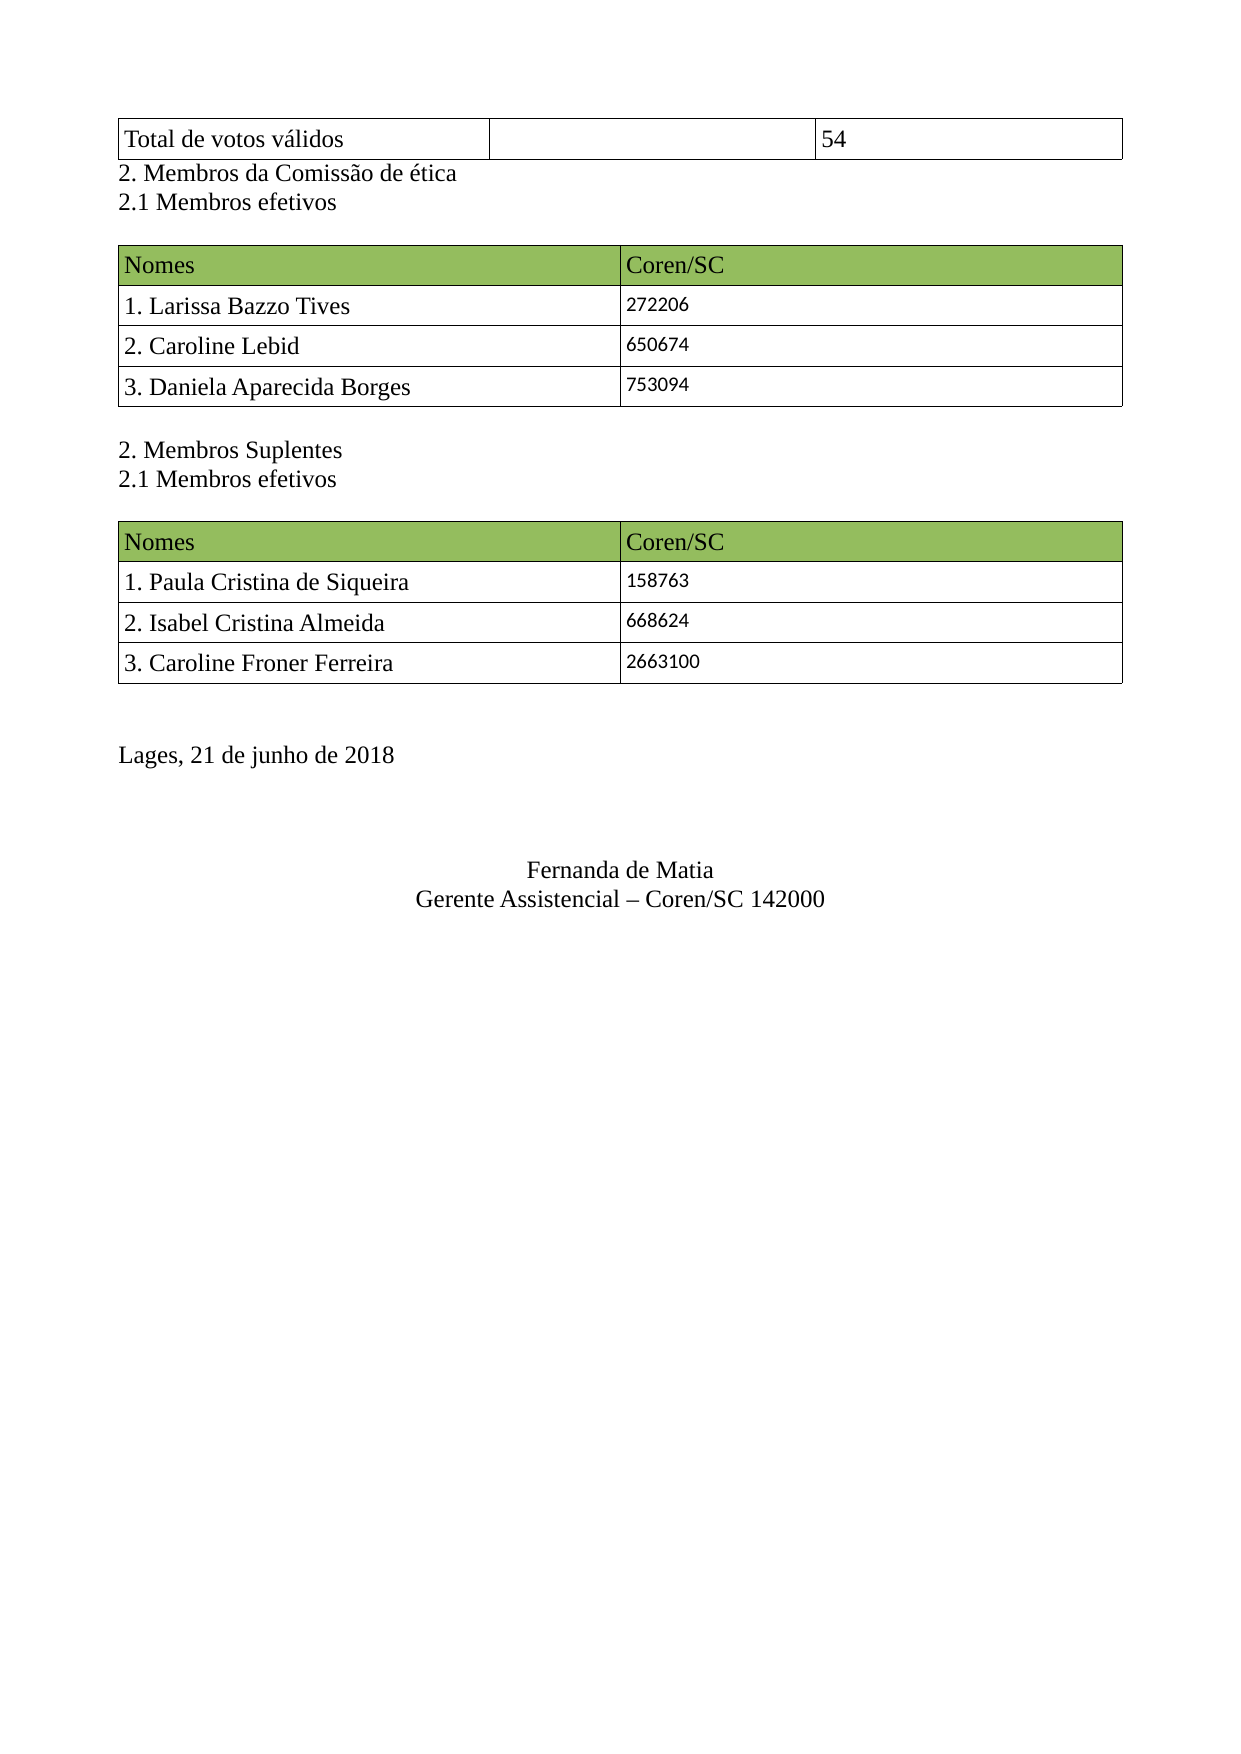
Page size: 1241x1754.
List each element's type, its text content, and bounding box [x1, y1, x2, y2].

table_cell [490, 119, 815, 158]
table_cell 272206 [621, 286, 1122, 325]
text Gerente Assistencial – Coren/SC 142000 [118, 884, 1122, 912]
table_cell 1. Larissa Bazzo Tives [119, 286, 620, 325]
text Fernanda de Matia [118, 855, 1122, 884]
table_cell 3. Caroline Froner Ferreira [119, 643, 620, 682]
text 2. Membros da Comissão de ética [118, 160, 1122, 187]
text 2.1 Membros efetivos [118, 464, 1122, 492]
text 2.1 Membros efetivos [118, 187, 1122, 216]
table_header Nomes [119, 246, 620, 285]
text Lages, 21 de junho de 2018 [118, 740, 1122, 769]
table_cell 3. Daniela Aparecida Borges [119, 367, 620, 406]
table_cell 54 [816, 119, 1122, 158]
table_cell 650674 [621, 326, 1122, 366]
table_cell 158763 [621, 562, 1122, 602]
text 2. Membros Suplentes [118, 435, 1122, 464]
table_cell 1. Paula Cristina de Siqueira [119, 562, 620, 602]
table_cell 753094 [621, 367, 1122, 406]
table_header Coren/SC [621, 246, 1122, 285]
table_cell Total de votos válidos [119, 119, 489, 158]
table_cell 2. Isabel Cristina Almeida [119, 603, 620, 642]
table_cell 2. Caroline Lebid [119, 326, 620, 366]
table_header Nomes [119, 522, 620, 561]
table_header Coren/SC [621, 522, 1122, 561]
table_cell 2663100 [621, 643, 1122, 682]
table_cell 668624 [621, 603, 1122, 642]
